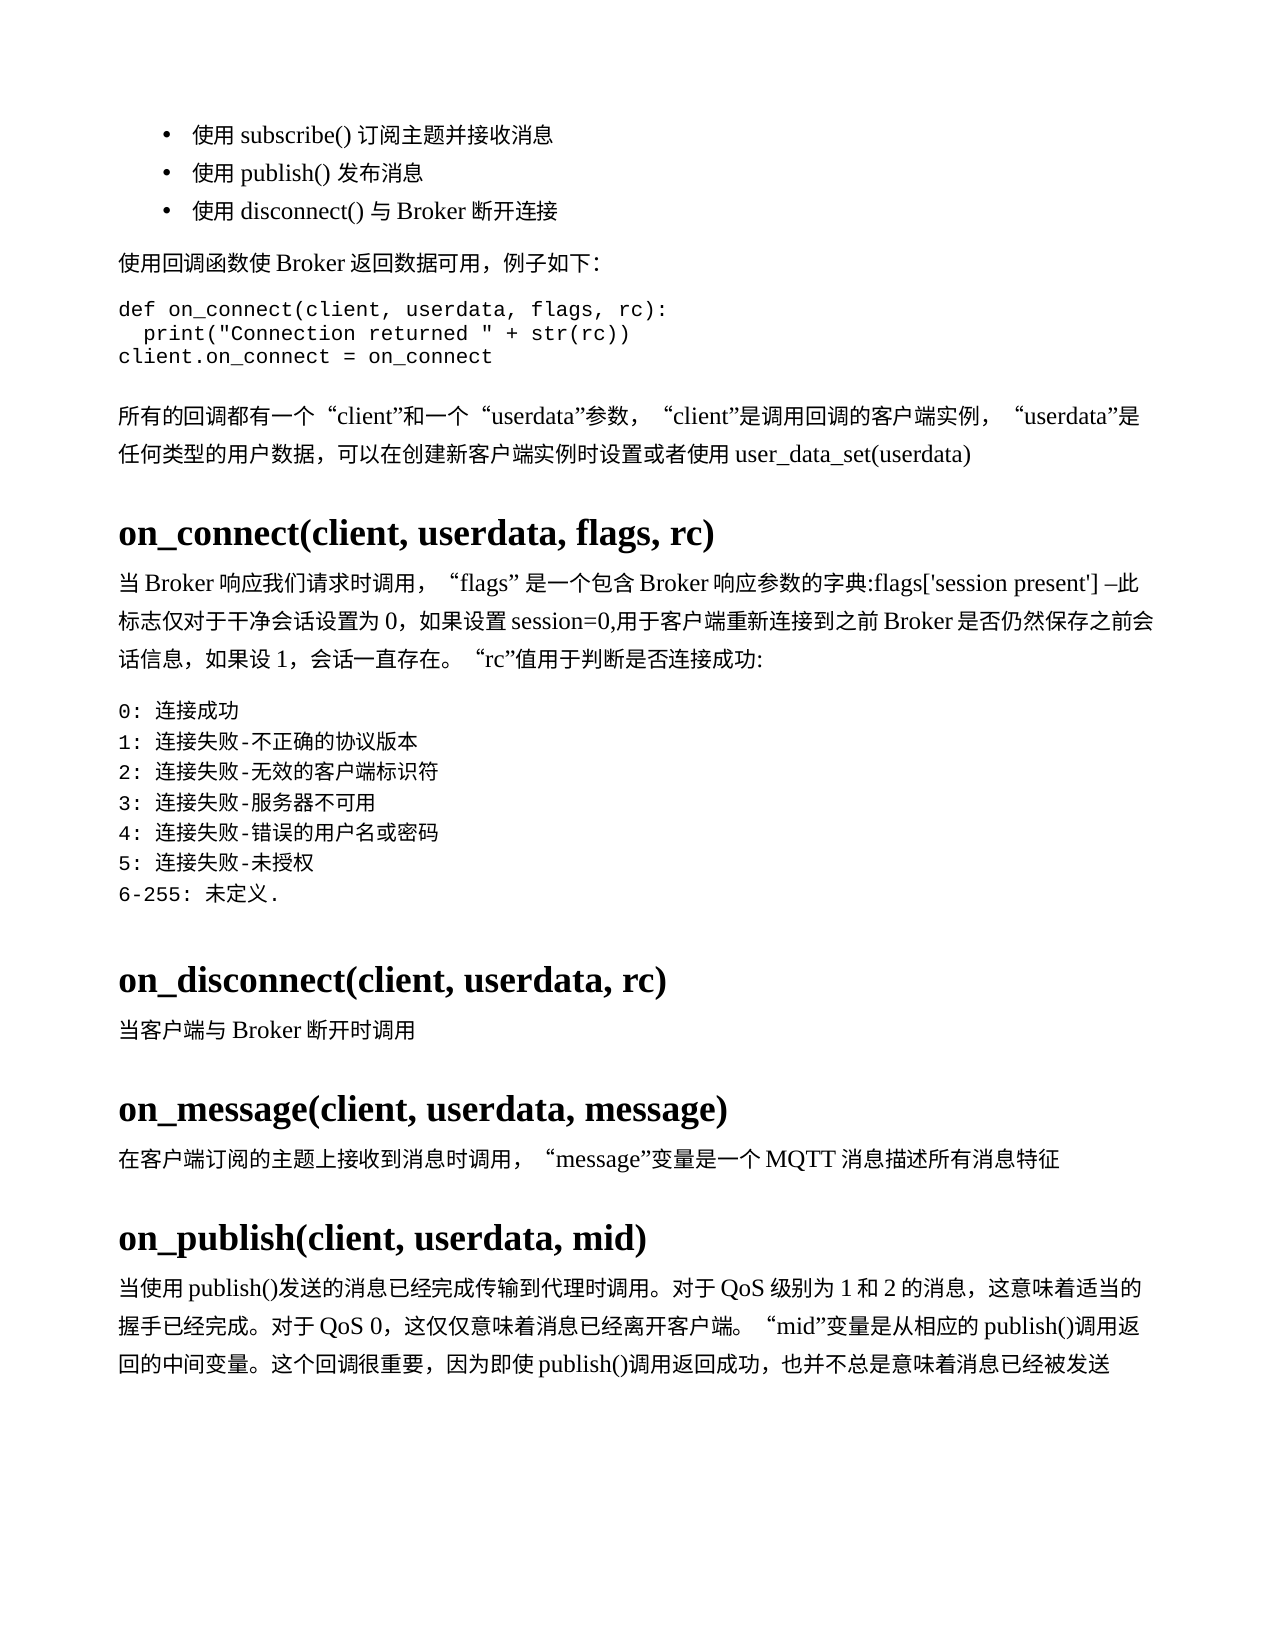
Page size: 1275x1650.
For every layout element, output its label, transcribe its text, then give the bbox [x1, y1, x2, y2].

subtitle on_message(client, userdata, message) [118, 1087, 1157, 1130]
subtitle on_publish(client, userdata, mid) [118, 1216, 1157, 1259]
text 2: 连接失败-无效的客户端标识符 [118, 755, 1157, 786]
text print("Connection returned " + str(rc)) [118, 323, 1157, 346]
text 当客户端与Broker断开时调用 [118, 1013, 1157, 1045]
list 使用 subscribe() 订阅主题并接收消息 [162, 118, 1157, 150]
text 5: 连接失败-未授权 [118, 847, 1157, 877]
text 0: 连接成功 [118, 694, 1157, 725]
text def on_connect(client, userdata, flags, rc): [118, 299, 1157, 323]
text client.on_connect = on_connect [118, 346, 1157, 370]
text 所有的回调都有一个“client”和一个“userdata”参数，“client”是调用回调的客户端实例，“userdata”是任何类型的用户数据，可以在创建新客户端实例时设置或者使用user_data_set(userdata) [118, 399, 1157, 469]
text 1: 连接失败-不正确的协议版本 [118, 725, 1157, 755]
text 3: 连接失败-服务器不可用 [118, 786, 1157, 816]
list 使用 disconnect() 与Broker断开连接 [162, 194, 1157, 226]
text 4: 连接失败-错误的用户名或密码 [118, 816, 1157, 847]
subtitle on_disconnect(client, userdata, rc) [118, 958, 1157, 1001]
subtitle on_connect(client, userdata, flags, rc) [118, 511, 1157, 554]
text 当使用publish()发送的消息已经完成传输到代理时调用。对于QoS级别为1和2的消息，这意味着适当的握手已经完成。对于QoS 0，这仅仅意味着消息已经离开客户端。“mid”变量是从相应的publish()调用返回的中间变量。这个回调很重要，因为即使publish()调用返回成功，也并不总是意味着消息已经被发送 [118, 1271, 1157, 1379]
text 6-255: 未定义. [118, 877, 1157, 907]
text 在客户端订阅的主题上接收到消息时调用，“message”变量是一个MQTT消息描述所有消息特征 [118, 1142, 1157, 1174]
text 当Broker响应我们请求时调用，“flags” 是一个包含Broker响应参数的字典:flags['session present'] –此标志仅对于干净会话设置为0，如果设置session=0,用于客户端重新连接到之前Broker是否仍然保存之前会话信息，如果设1，会话一直存在。“rc”值用于判断是否连接成功: [118, 566, 1157, 674]
list 使用 publish() 发布消息 [162, 156, 1157, 188]
text 使用回调函数使Broker返回数据可用，例子如下： [118, 246, 1157, 278]
